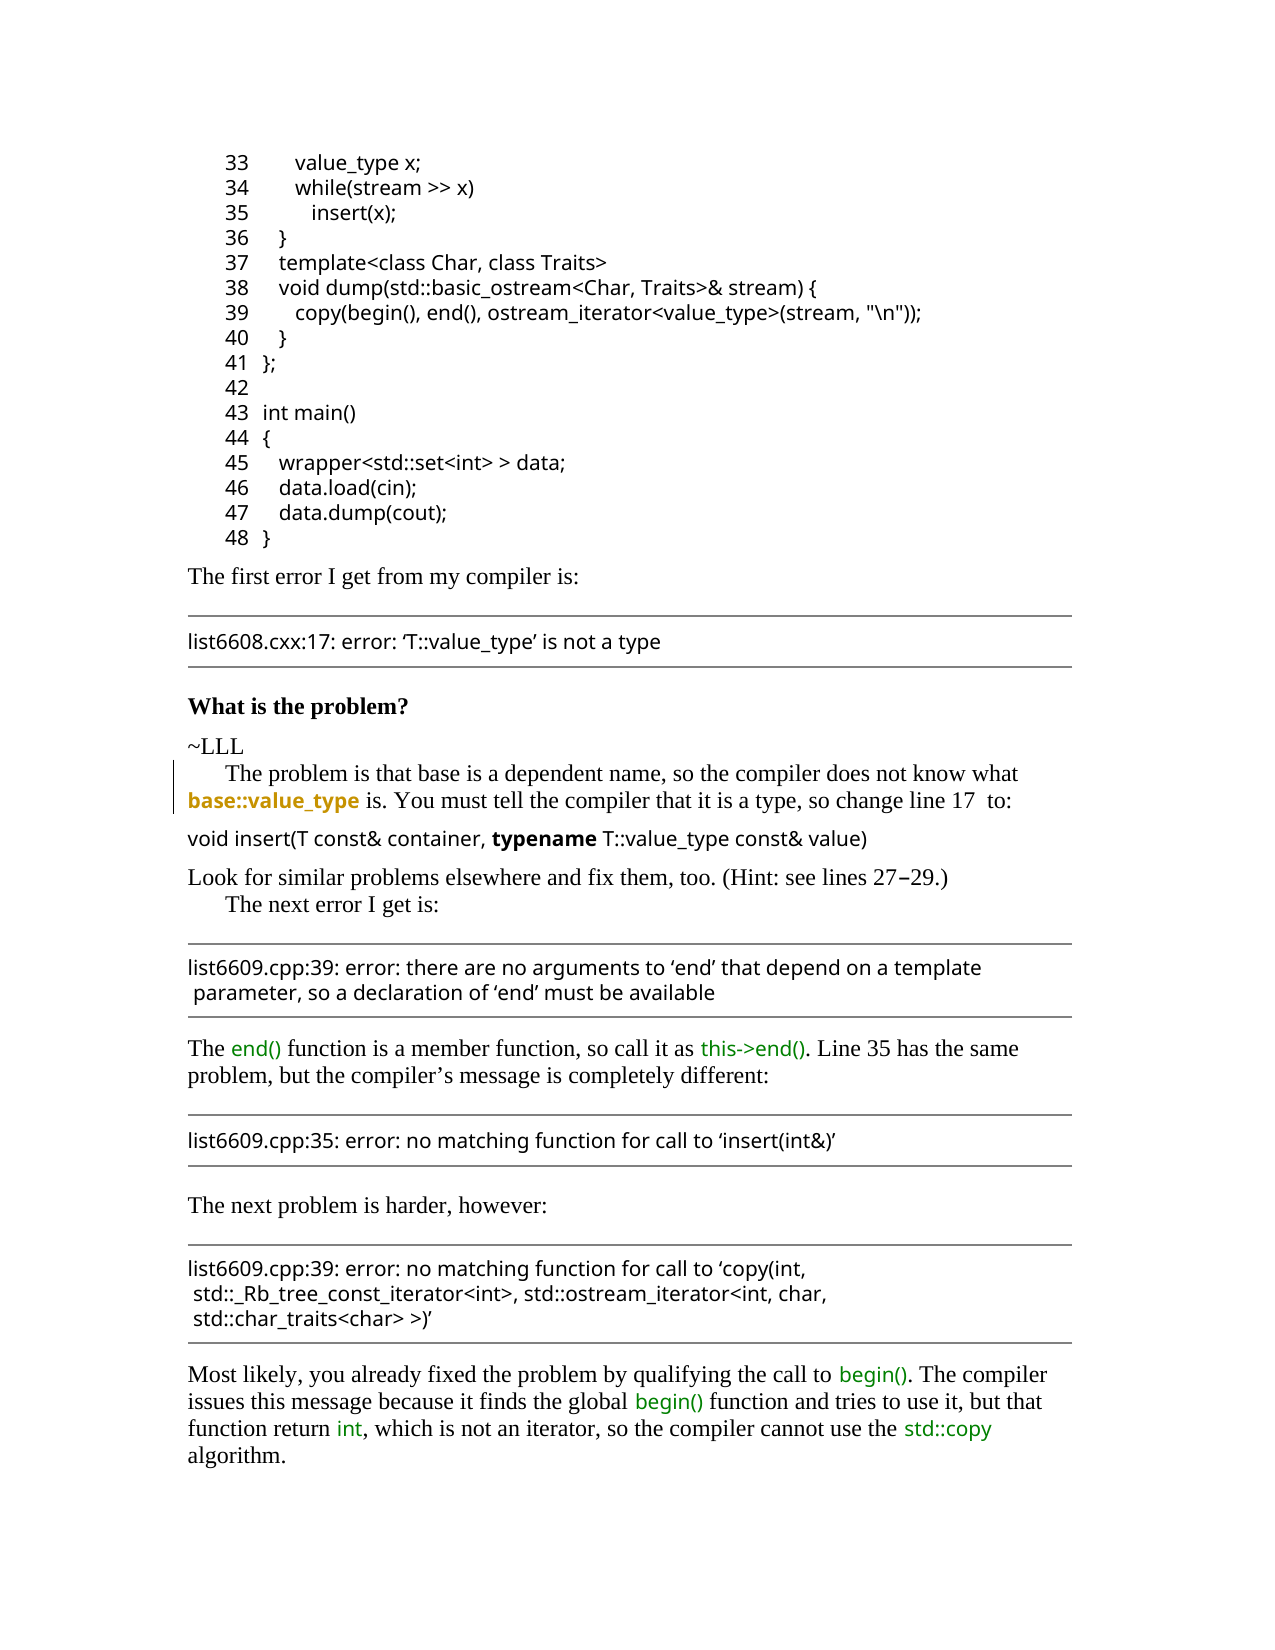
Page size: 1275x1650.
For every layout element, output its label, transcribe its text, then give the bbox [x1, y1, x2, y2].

list data.dump(cout); [225, 500, 1072, 525]
text std::_Rb_tree_const_iterator<int>, std::ostream_iterator<int, char, [187, 1282, 1072, 1307]
list }; [225, 350, 1072, 375]
text Most likely, you already fixed the problem by qualifying the call to begin(). The compiler issues this message because it finds the global begin() function and tries to use it, but that function return int, which is not an iterator, so the compiler cannot use the std::copy algorithm. [187, 1361, 1087, 1469]
text list6609.cpp:39: error: no matching function for call to ‘copy(int, [187, 1245, 1072, 1282]
text list6609.cpp:35: error: no matching function for call to ‘insert(int&)’ [187, 1115, 1072, 1167]
text list6609.cpp:39: error: there are no arguments to ‘end’ that depend on a template [187, 944, 1072, 981]
text The next error I get is: [187, 891, 1087, 918]
list value_type x; [225, 150, 1072, 175]
list wrapper<std::set<int> > data; [225, 450, 1072, 475]
list while(stream >> x) [225, 175, 1072, 200]
list insert(x); [225, 200, 1072, 225]
list } [225, 525, 1072, 550]
text ~LLL [187, 733, 1087, 760]
text The problem is that base is a dependent name, so the compiler does not know what base::value_type is. You must tell the compiler that it is a type, so change line 17 to: [187, 760, 1087, 814]
text The end() function is a member function, so call it as this->end(). Line 35 has the same problem, but the compiler’s message is completely different: [187, 1035, 1087, 1089]
list { [225, 425, 1072, 450]
list copy(begin(), end(), ostream_iterator<value_type>(stream, "\n")); [225, 300, 1072, 325]
list } [225, 225, 1072, 250]
text list6608.cxx:17: error: ‘T::value_type’ is not a type [187, 616, 1072, 668]
list } [225, 325, 1072, 350]
text std::char_traits<char> >)’ [187, 1307, 1072, 1344]
list template<class Char, class Traits> [225, 250, 1072, 275]
list int main() [225, 400, 1072, 425]
text The first error I get from my compiler is: [187, 562, 1087, 589]
text Look for similar problems elsewhere and fix them, too. (Hint: see lines 27–29.) [187, 864, 1087, 891]
list data.load(cin); [225, 475, 1072, 500]
text void insert(T const& container, typename T::value_type const& value) [187, 826, 1072, 851]
text parameter, so a declaration of ‘end’ must be available [187, 981, 1072, 1018]
text The next problem is harder, however: [187, 1192, 1087, 1219]
text What is the problem? [187, 693, 1087, 720]
list void dump(std::basic_ostream<Char, Traits>& stream) { [225, 275, 1072, 300]
